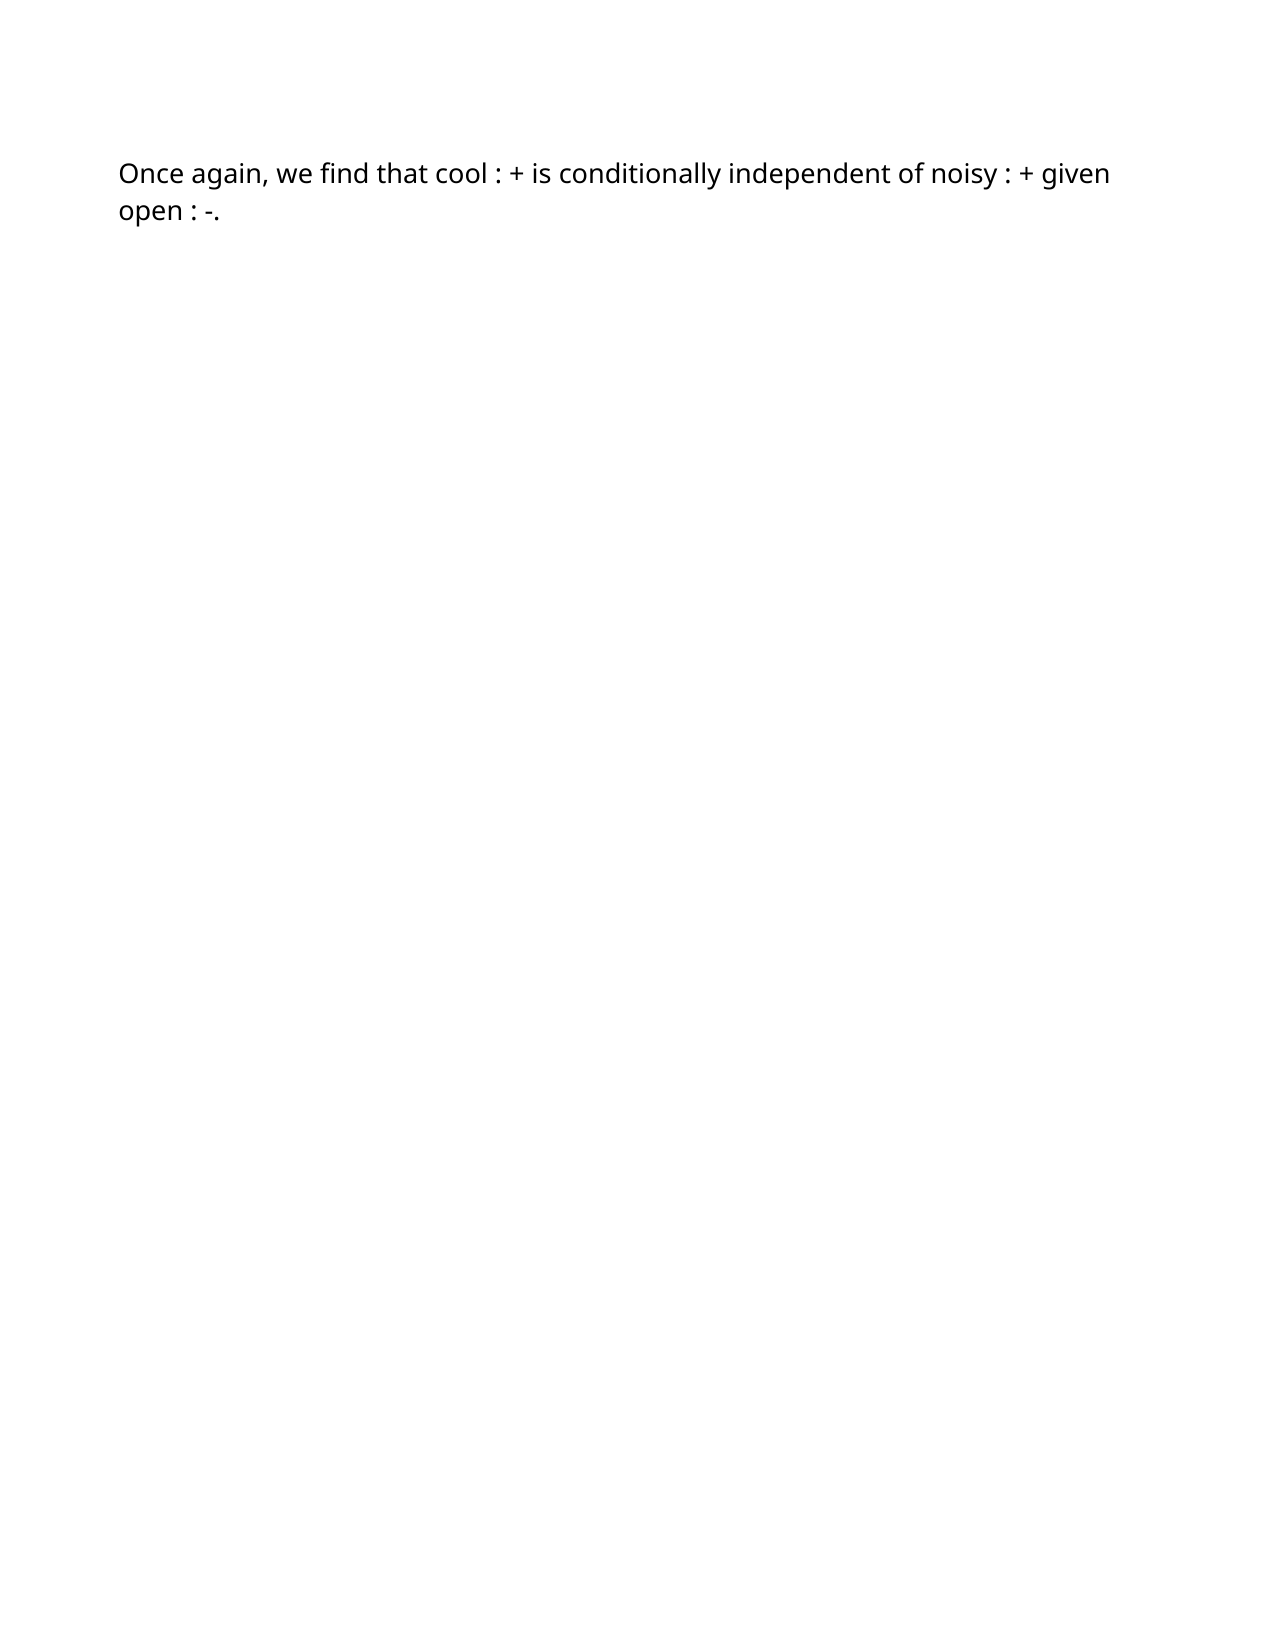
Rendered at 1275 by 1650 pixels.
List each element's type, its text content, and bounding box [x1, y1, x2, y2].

text Once again, we find that cool : + is conditionally independent of noisy : + given open : -. [118, 155, 1157, 229]
